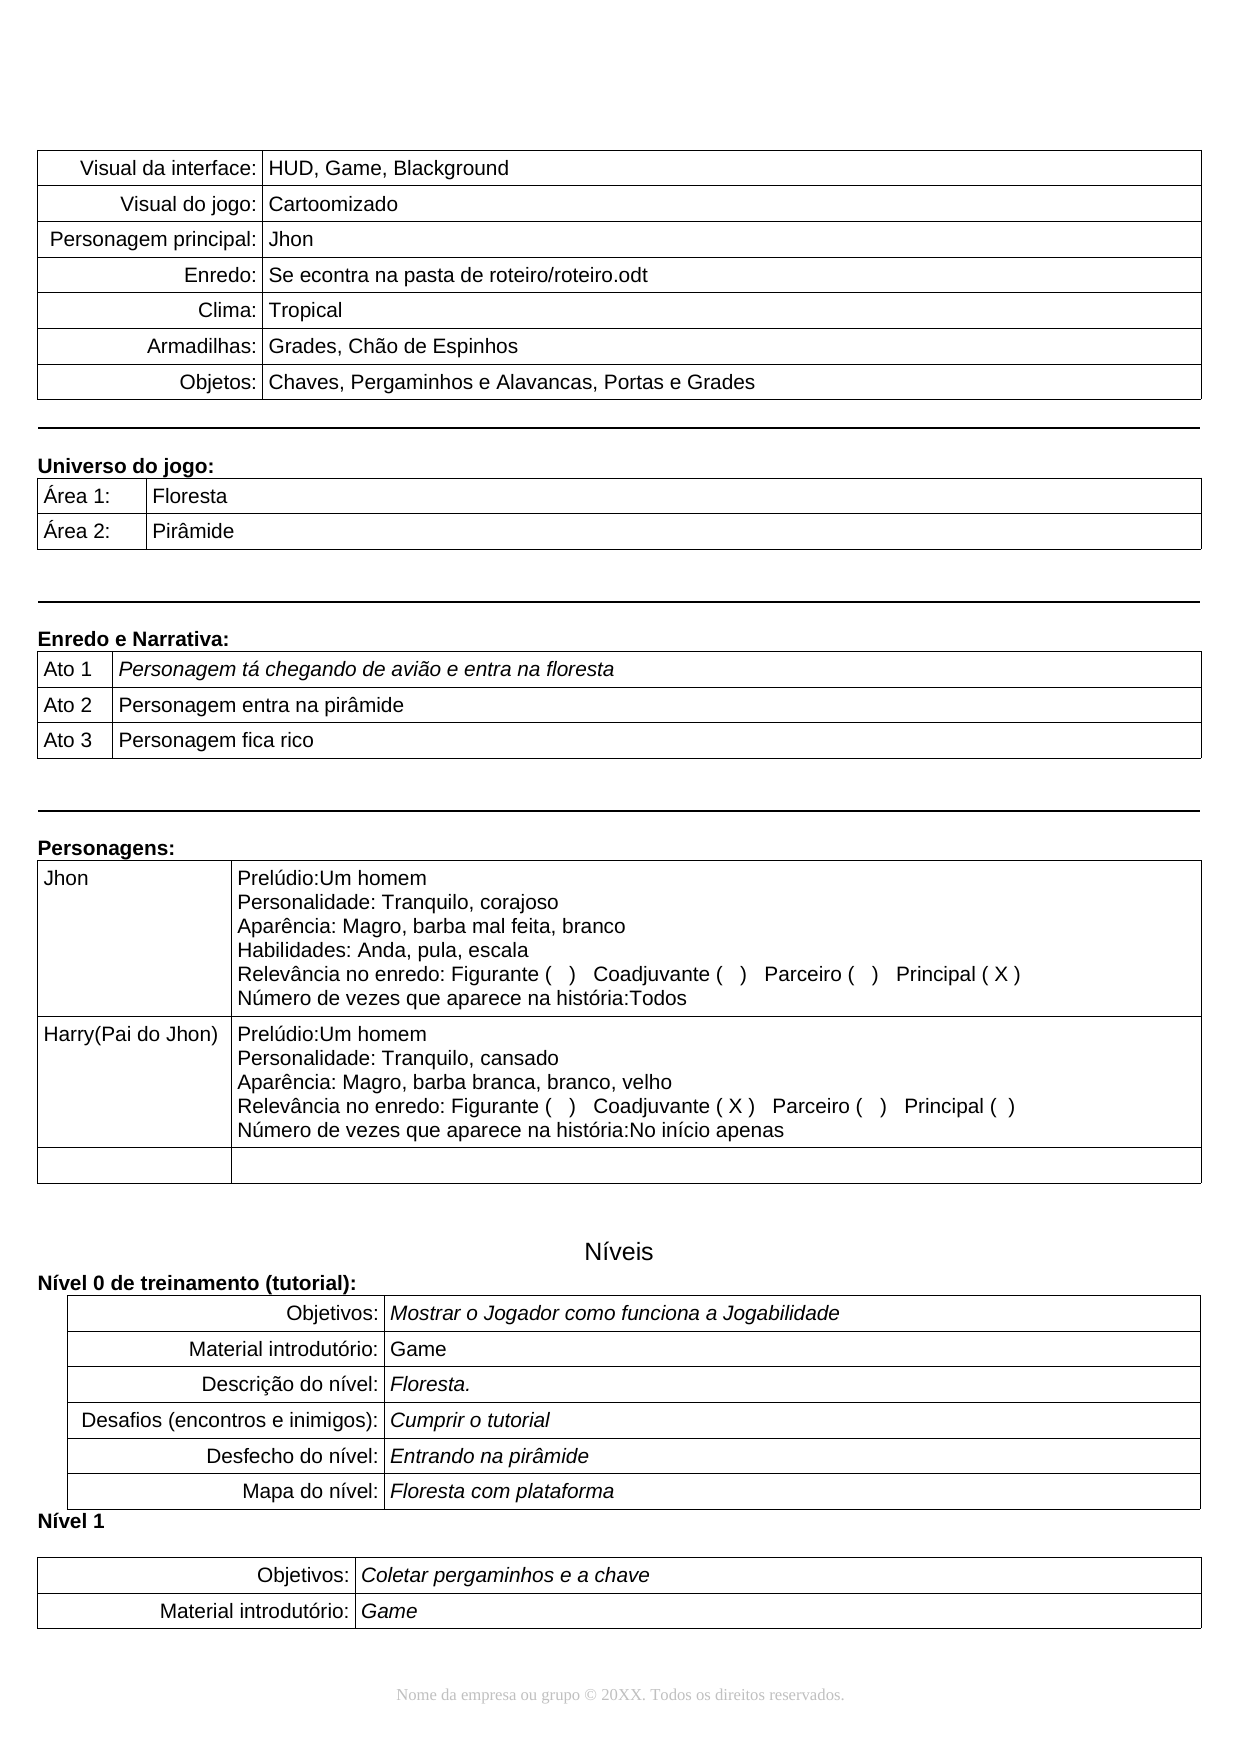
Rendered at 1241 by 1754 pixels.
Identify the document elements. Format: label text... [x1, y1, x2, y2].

table_header Prelúdio:Um homem Personalidade: Tranquilo, corajoso Aparência: Magro, barba mal feita, branco Habilidades: Anda, pula, escala Relevância no enredo: Figurante ( ) Coadjuvante ( ) Parceiro ( ) Principal ( X ) Número de vezes que aparece na história:Todos [232, 861, 1201, 1016]
table_header Jhon [38, 861, 231, 1016]
table_header Área 1: [38, 479, 146, 513]
table_cell Área 2: [38, 514, 146, 549]
table_cell Personagem entra na pirâmide [113, 688, 1201, 722]
table_header Objetivos: [68, 1296, 384, 1331]
text Enredo e Narrativa: [37, 627, 1200, 651]
table_header Objetivos: [38, 1558, 355, 1592]
table_cell Personagem principal: [38, 222, 262, 257]
table_cell Clima: [38, 293, 262, 328]
table_cell Pirâmide [147, 514, 1201, 549]
table_header Ato 1 [38, 652, 112, 687]
table_cell Ato 2 [38, 688, 112, 722]
text Nível 1 [37, 1509, 1200, 1533]
text Personagens: [37, 836, 1200, 860]
table_cell Jhon [263, 222, 1201, 257]
table_cell Objetos: [38, 365, 262, 399]
text Universo do jogo: [37, 453, 1200, 477]
table_cell Chaves, Pergaminhos e Alavancas, Portas e Grades [263, 365, 1201, 399]
table_header Níveis [38, 1231, 1200, 1271]
table_header Visual da interface: [38, 151, 262, 185]
table_header HUD, Game, Blackground [263, 151, 1201, 185]
table_cell Game [356, 1594, 1201, 1628]
text Nível 0 de treinamento (tutorial): [37, 1271, 1200, 1295]
table_cell Armadilhas: [38, 329, 262, 363]
table_cell Grades, Chão de Espinhos [263, 329, 1201, 363]
table_cell Entrando na pirâmide [385, 1439, 1200, 1473]
table_cell Game [385, 1332, 1200, 1366]
table_cell Personagem fica rico [113, 723, 1201, 758]
table_cell Material introdutório: [38, 1594, 355, 1628]
table_cell Prelúdio:Um homem Personalidade: Tranquilo, cansado Aparência: Magro, barba branca, branco, velho Relevância no enredo: Figurante ( ) Coadjuvante ( X ) Parceiro ( ) Principal ( ) Número de vezes que aparece na história:No início apenas [232, 1017, 1201, 1147]
table_cell Se econtra na pasta de roteiro/roteiro.odt [263, 258, 1201, 292]
table_cell Tropical [263, 293, 1201, 328]
table_cell Floresta. [385, 1367, 1200, 1402]
table_header Coletar pergaminhos e a chave [356, 1558, 1201, 1592]
table_cell [232, 1148, 1201, 1183]
table_cell Mapa do nível: [68, 1474, 384, 1509]
table_cell Enredo: [38, 258, 262, 292]
table_cell Cartoomizado [263, 186, 1201, 221]
table_header Mostrar o Jogador como funciona a Jogabilidade [385, 1296, 1200, 1331]
table_cell Visual do jogo: [38, 186, 262, 221]
table_cell Desfecho do nível: [68, 1439, 384, 1473]
table_cell Harry(Pai do Jhon) [38, 1017, 231, 1147]
table_header Personagem tá chegando de avião e entra na floresta [113, 652, 1201, 687]
table_cell Ato 3 [38, 723, 112, 758]
table_header Floresta [147, 479, 1201, 513]
table_cell Cumprir o tutorial [385, 1403, 1200, 1437]
table_cell [38, 1148, 231, 1183]
table_cell Desafios (encontros e inimigos): [68, 1403, 384, 1437]
table_cell Descrição do nível: [68, 1367, 384, 1402]
table_cell Floresta com plataforma [385, 1474, 1200, 1509]
table_cell Material introdutório: [68, 1332, 384, 1366]
